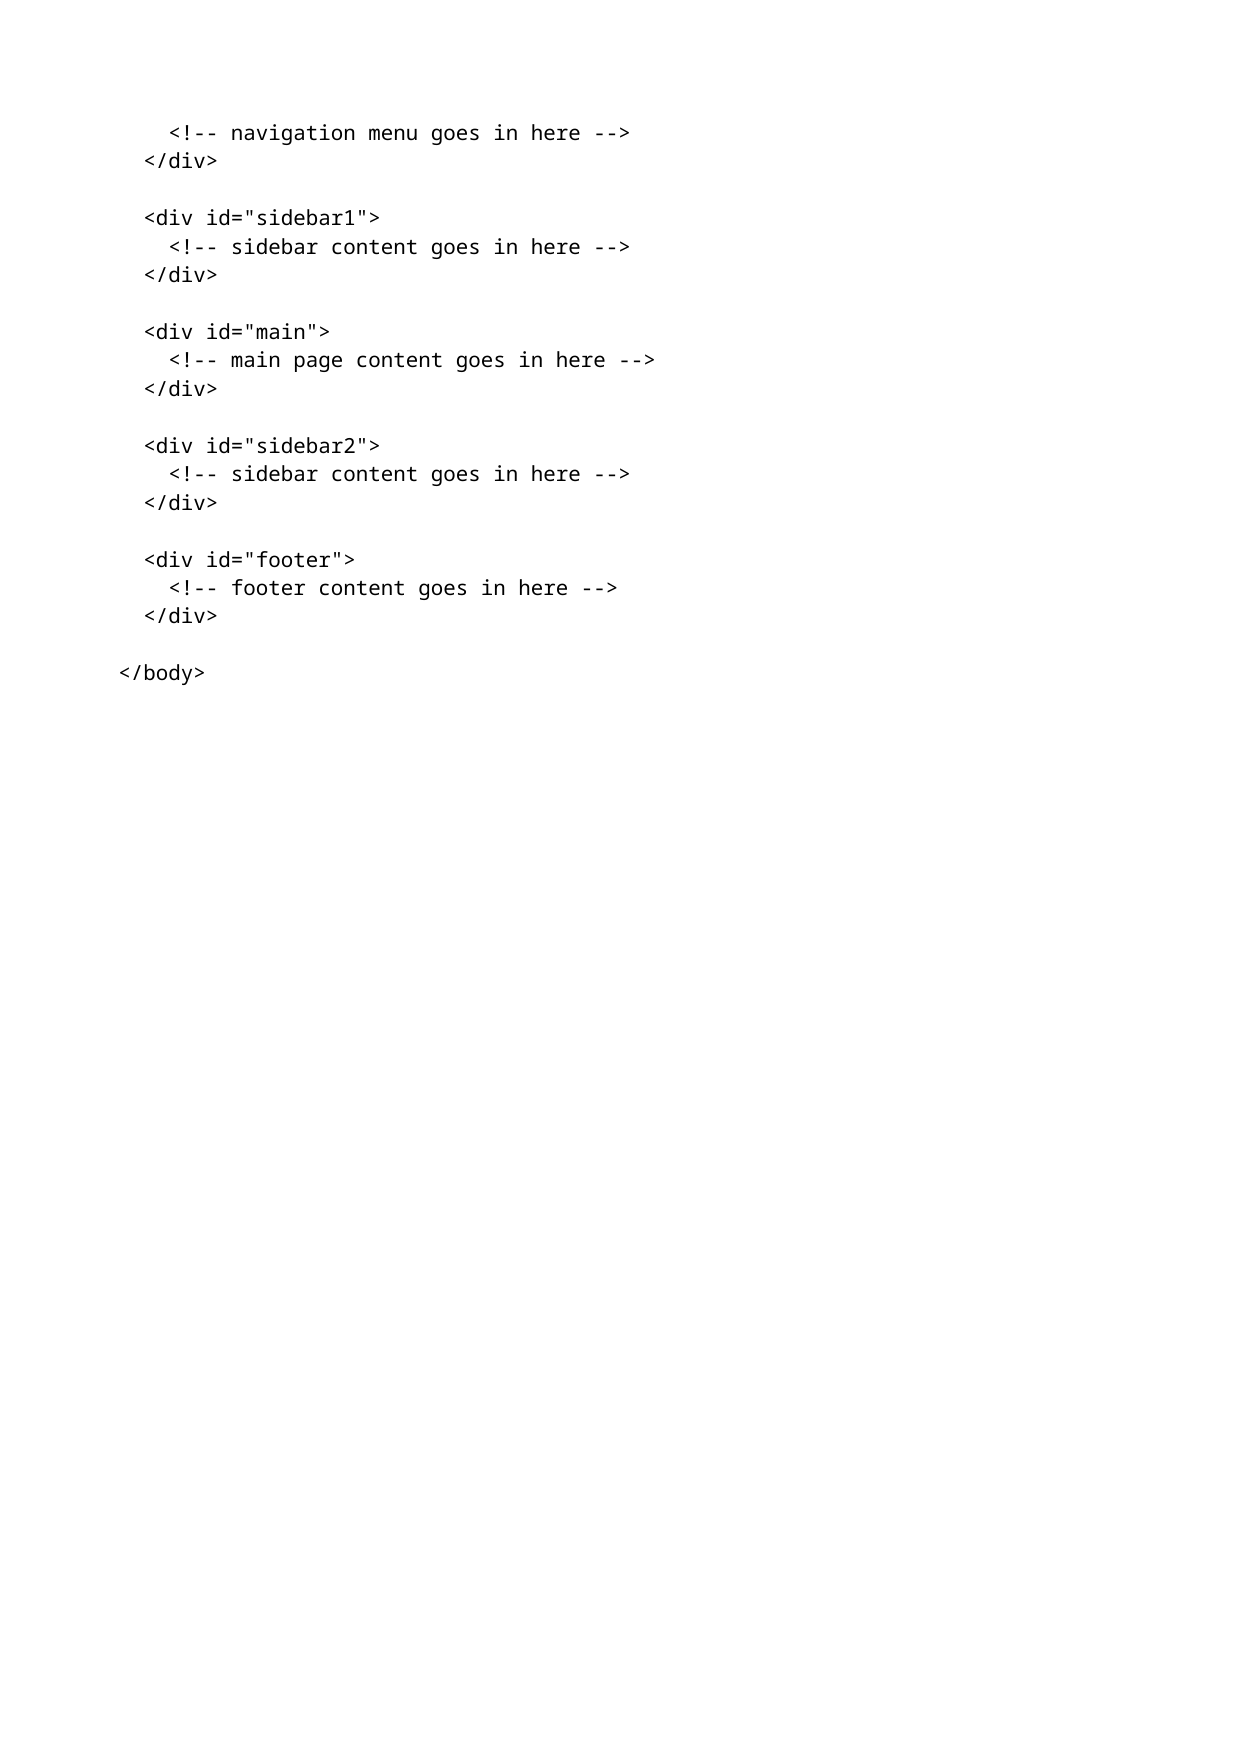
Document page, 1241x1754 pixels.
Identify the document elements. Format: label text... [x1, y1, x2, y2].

text <div id="footer"> [118, 545, 1122, 573]
text <!-- sidebar content goes in here --> [118, 459, 1122, 488]
text </div> [118, 260, 1122, 289]
text <div id="sidebar2"> [118, 431, 1122, 459]
text </div> [118, 147, 1122, 175]
text <div id="sidebar1"> [118, 203, 1122, 232]
text <!-- footer content goes in here --> [118, 573, 1122, 602]
text </div> [118, 374, 1122, 402]
text </body> [118, 658, 1122, 687]
text <!-- sidebar content goes in here --> [118, 232, 1122, 260]
text <!-- main page content goes in here --> [118, 346, 1122, 374]
text <!-- navigation menu goes in here --> [118, 118, 1122, 147]
text </div> [118, 602, 1122, 630]
text </div> [118, 488, 1122, 516]
text <div id="main"> [118, 317, 1122, 346]
